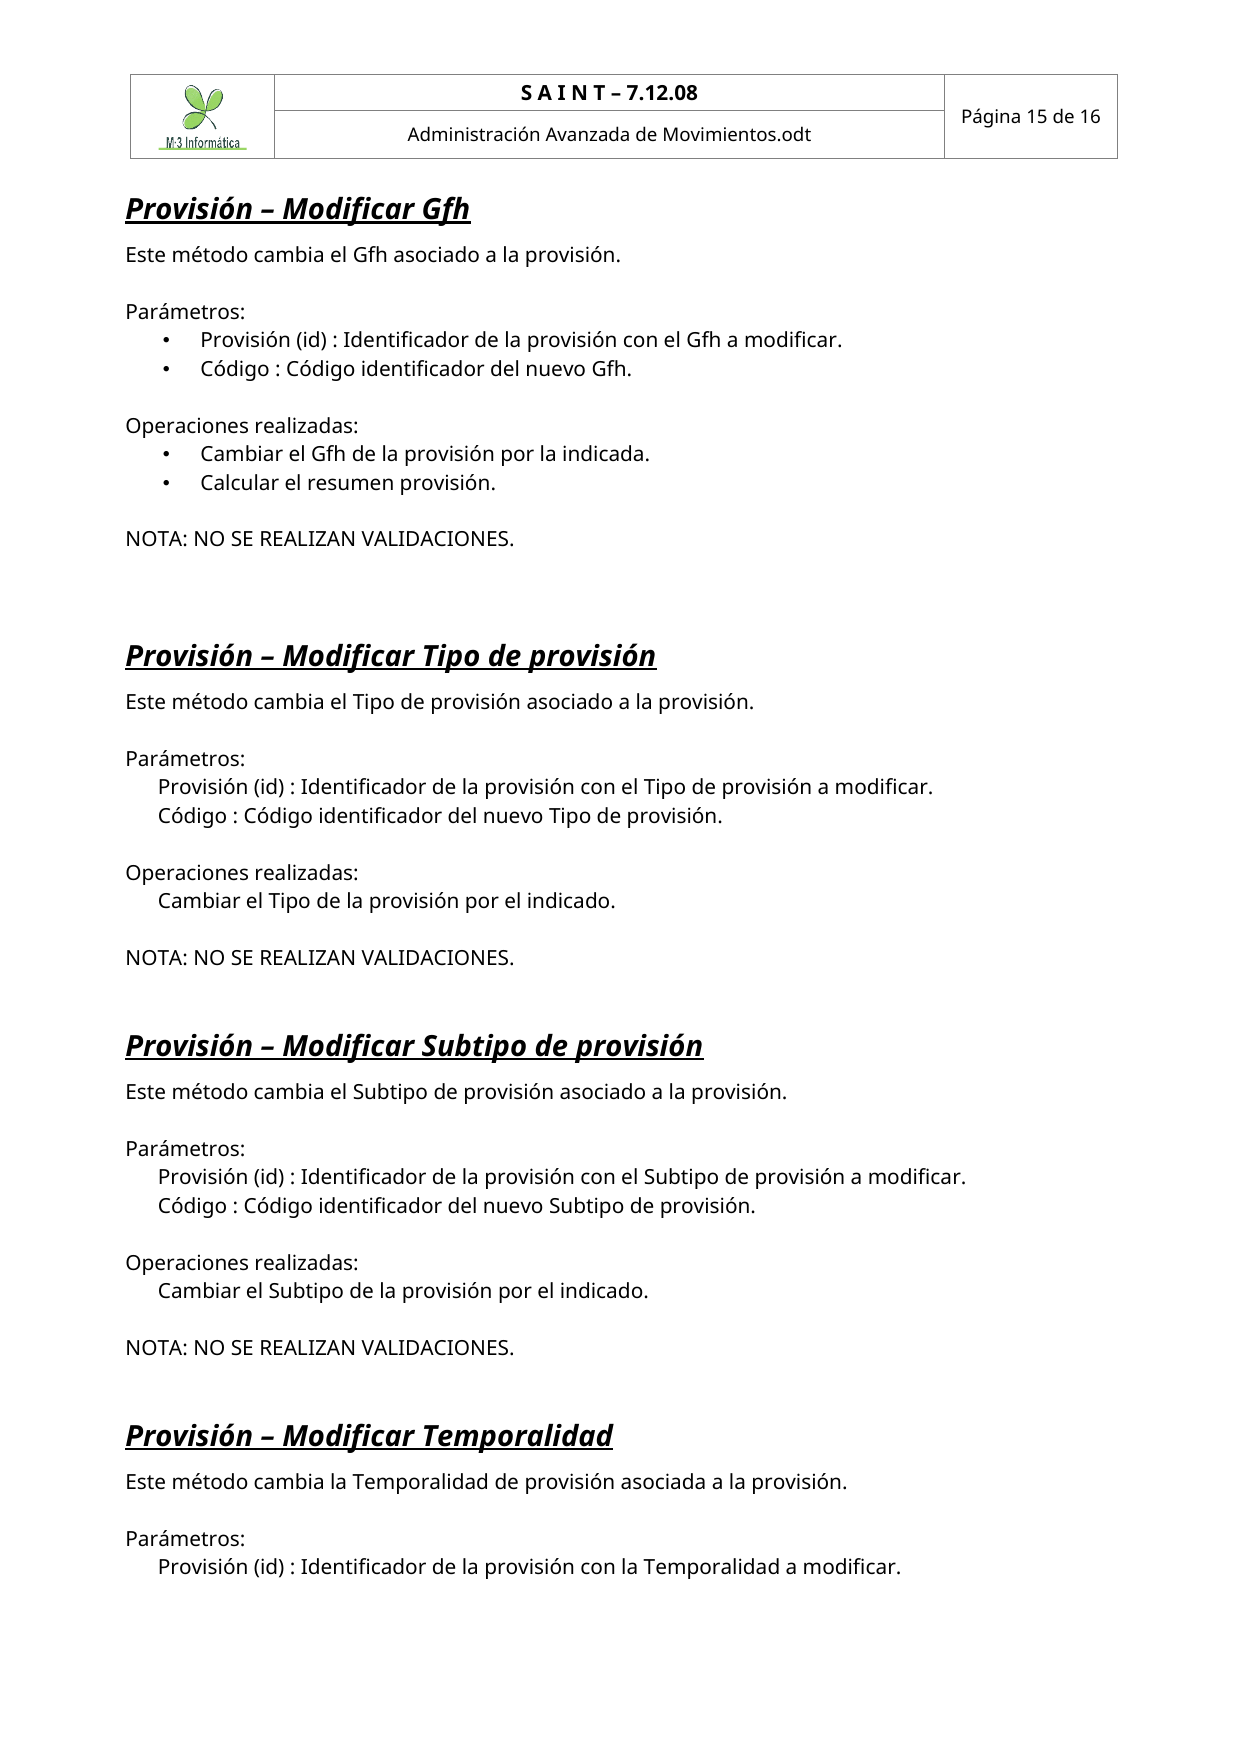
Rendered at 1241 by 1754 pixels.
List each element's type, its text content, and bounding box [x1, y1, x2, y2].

text Este método cambia la Temporalidad de provisión asociada a la provisión. [125, 1467, 1115, 1496]
text Parámetros: [125, 1134, 1115, 1162]
text Este método cambia el Gfh asociado a la provisión. [125, 240, 1115, 269]
text Código : Código identificador del nuevo Tipo de provisión. [125, 801, 1115, 829]
text Provisión (id) : Identificador de la provisión con la Temporalidad a modificar. [125, 1552, 1115, 1581]
text Operaciones realizadas: [125, 411, 1115, 439]
text Parámetros: [125, 744, 1115, 772]
text NOTA: NO SE REALIZAN VALIDACIONES. [125, 943, 1115, 971]
text Provisión (id) : Identificador de la provisión con el Tipo de provisión a modificar. [125, 772, 1115, 801]
list Cambiar el Gfh de la provisión por la indicada. [163, 439, 1115, 468]
text Cambiar el Subtipo de la provisión por el indicado. [125, 1276, 1115, 1304]
text Código : Código identificador del nuevo Subtipo de provisión. [125, 1191, 1115, 1219]
subtitle Provisión – Modificar Temporalidad [125, 1415, 1115, 1454]
text Operaciones realizadas: [125, 858, 1115, 886]
text Este método cambia el Tipo de provisión asociado a la provisión. [125, 687, 1115, 716]
text Parámetros: [125, 297, 1115, 326]
text Cambiar el Tipo de la provisión por el indicado. [125, 886, 1115, 914]
text NOTA: NO SE REALIZAN VALIDACIONES. [125, 524, 1115, 553]
text NOTA: NO SE REALIZAN VALIDACIONES. [125, 1333, 1115, 1361]
list Calcular el resumen provisión. [163, 468, 1115, 496]
text Este método cambia el Subtipo de provisión asociado a la provisión. [125, 1077, 1115, 1106]
text Parámetros: [125, 1524, 1115, 1552]
text Operaciones realizadas: [125, 1248, 1115, 1276]
text Provisión (id) : Identificador de la provisión con el Subtipo de provisión a modificar. [125, 1162, 1115, 1191]
subtitle Provisión – Modificar Subtipo de provisión [125, 1025, 1115, 1064]
subtitle Provisión – Modificar Gfh [125, 188, 1115, 228]
subtitle Provisión – Modificar Tipo de provisión [125, 635, 1115, 674]
list Código : Código identificador del nuevo Gfh. [163, 354, 1115, 382]
picture [158, 83, 247, 150]
list Provisión (id) : Identificador de la provisión con el Gfh a modificar. [163, 326, 1115, 354]
